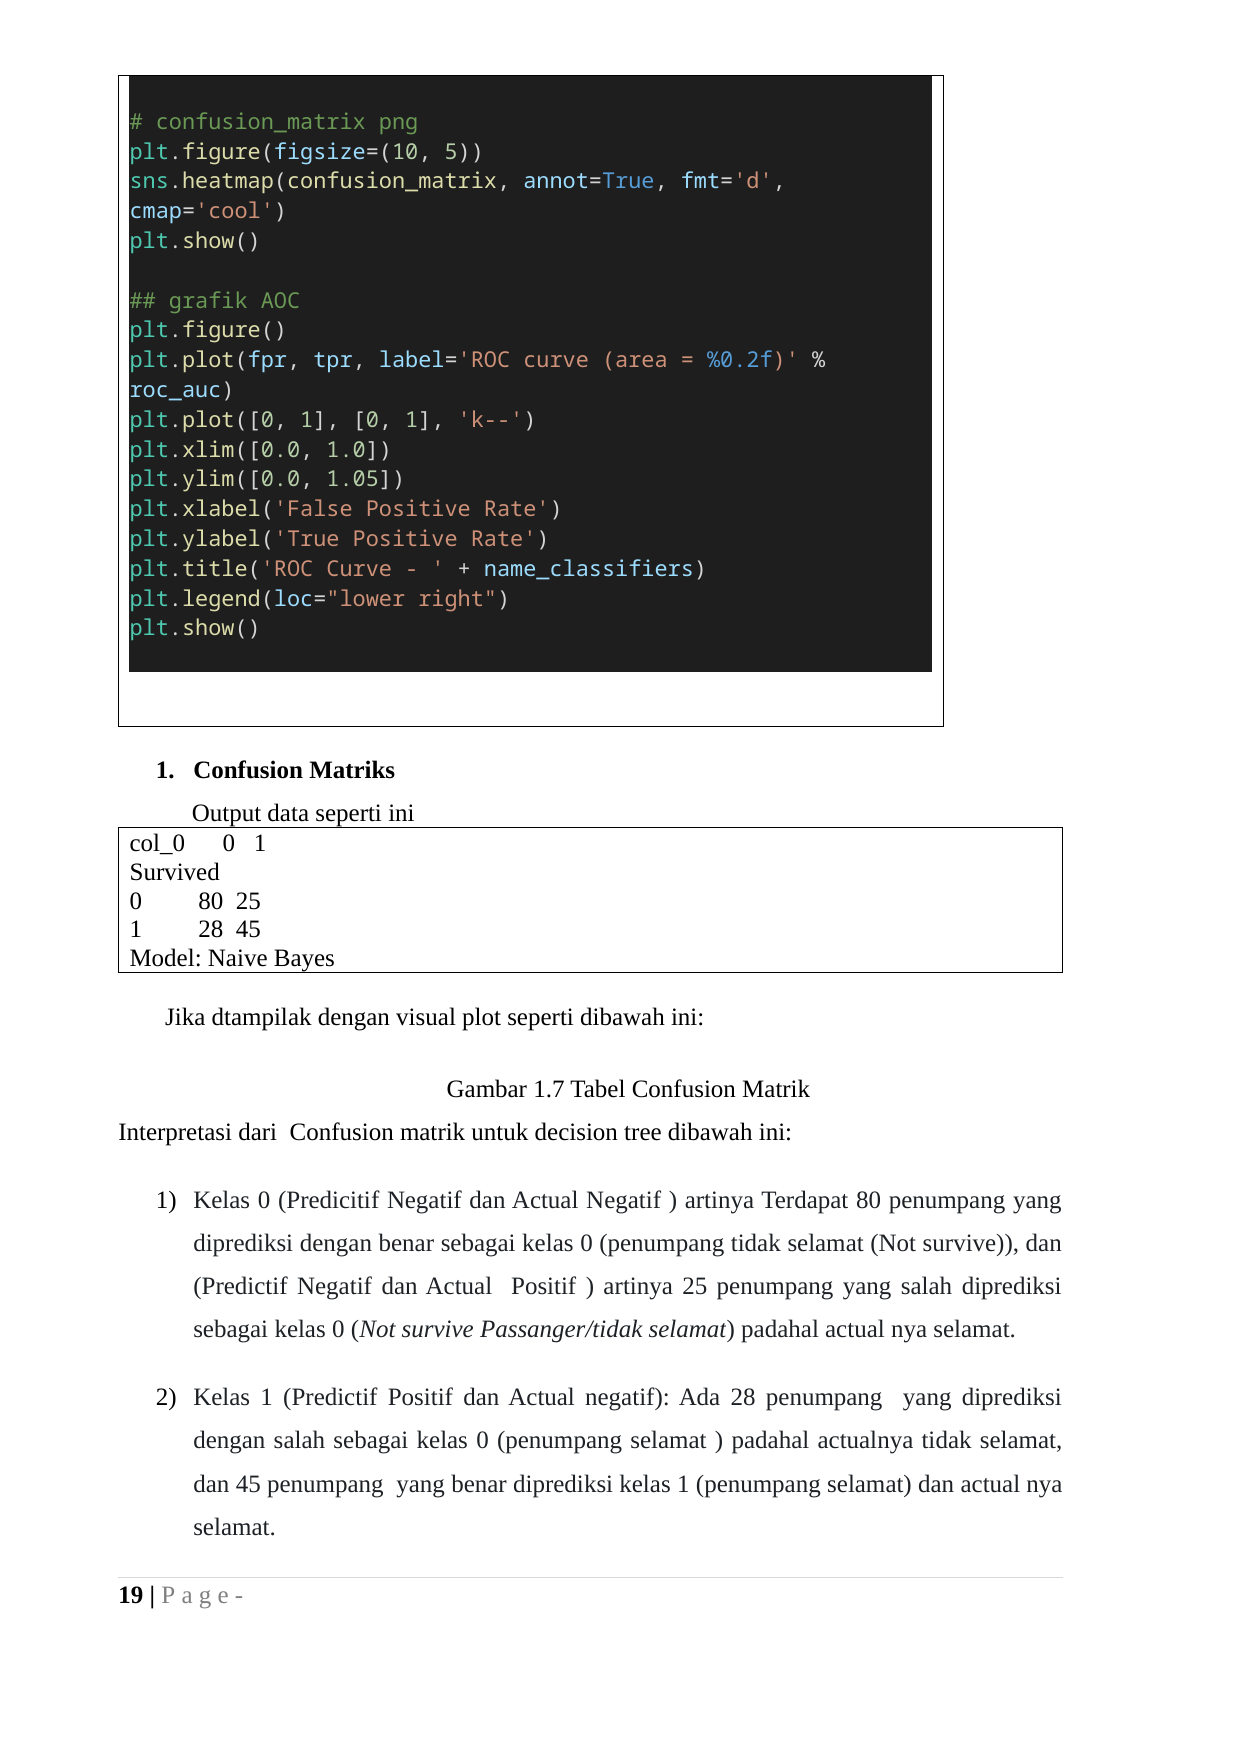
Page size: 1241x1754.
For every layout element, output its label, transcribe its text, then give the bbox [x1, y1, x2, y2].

list Kelas 1 (Predictif Positif dan Actual negatif): Ada 28 penumpang yang diprediksi dengan salah sebagai kelas 0 (penumpang selamat ) padahal actualnya tidak selamat, dan 45 penumpang yang benar diprediksi kelas 1 (penumpang selamat) dan actual nya selamat. [156, 1382, 1063, 1541]
list Kelas 0 (Predicitif Negatif dan Actual Negatif ) artinya Terdapat 80 penumpang yang diprediksi dengan benar sebagai kelas 0 (penumpang tidak selamat (Not survive)), dan (Predictif Negatif dan Actual Positif ) artinya 25 penumpang yang salah diprediksi sebagai kelas 0 (Not survive Passanger/tidak selamat) padahal actual nya selamat. [156, 1185, 1063, 1343]
list Jika dtampilak dengan visual plot seperti dibawah ini: [165, 1002, 1063, 1031]
table_header col_0 0 1 Survived 0 80 25 1 28 45 Model: Naive Bayes [119, 828, 1062, 972]
text Interpretasi dari Confusion matrik untuk decision tree dibawah ini: [118, 1117, 1063, 1146]
list Confusion Matriks [156, 755, 1063, 784]
list Gambar 1.7 Tabel Confusion Matrik [193, 1074, 1063, 1102]
text Output data seperti ini [118, 798, 1063, 827]
table_header import pandas as pd import matplotlib.pyplot as plt import seaborn as sns from sklearn.model_selection import train_test_split from sklearn.metrics import confusion_matrix, accuracy_score, f1_score, precision_score, recall_score, roc_auc_score, roc_curve, log_loss, matthews_corrcoef from sklearn.naive_bayes import GaussianNB train_data = pd.read_csv('train.csv') # test_data = pd.read_csv('test.csv') # print(df.head()) # menangani data age def impute_train_age(cols): Age = cols.iloc[0] Pclass = cols.iloc[1] if pd.isnull(Age): if Pclass == 1: return 37 elif Pclass == 2: return 29 else: return 24 else: return Age train_data['Age'] = train_data[['Age','Pclass']].apply(impute_train_age,axis=1) train_data.drop(['Cabin'],axis=1,inplace=True) train_data.dropna(inplace=True) train_data = pd.get_dummies(train_data, columns = ['Sex'], drop_first=True) train_data = pd.get_dummies(train_data,columns=['Embarked'],drop_first= True) train_data.drop(['Name','Ticket','PassengerId'],axis=1,inplace=True) X = train_data.drop(['Survived'],axis = 1) y = train_data['Survived'] X_train, X_test, y_train, y_test = train_test_split(X, y, test_size=0.2,random_state=0) classifier = GaussianNB() classifier.fit(X_train, y_train) y_pred = classifier.predict(X_test) y_proba = classifier.predict_proba(X_test) confusion_matrix = confusion_matrix(y_test,y_pred) # print(confusion_matrix) confusion_matrix_prob =pd.crosstab(y_test,y_pred) ca = accuracy_score(y_test, y_pred) f1 = f1_score(y_test, y_pred, average='weighted') precision = precision_score(y_test, y_pred, average='weighted', zero_division=1) # Menangani kasus pembagian dengan nol recall = recall_score(y_test, y_pred, average='weighted') specificity = recall_score(y_test, y_pred, average='weighted') logloss = log_loss(y_test, y_proba) mcc = matthews_corrcoef(y_test, y_pred) name_classifiers = "Naive Bayes" # mencari nilai kurva roc fpr, tpr, thresholds = roc_curve(y_test, y_proba[:, 1]) plt.plot(fpr, tpr, label=name_classifiers) roc_auc = roc_auc_score(y_test, y_proba[:, 1]) # output print(f"Model: {name_classifiers}") print("Confusion Matrix:") print(confusion_matrix) print("Accuracy:", accuracy_score) print("f1:",f1) print("precision:", precision) print("recall:", recall) print("specificity:", specificity) print("logloss:", logloss) print("mcc:", mcc) print("auroc:", roc_auc) # confusion_matrix png plt.figure(figsize=(10, 5)) sns.heatmap(confusion_matrix, annot=True, fmt='d', cmap='cool') plt.show() ## grafik AOC plt.figure() plt.plot(fpr, tpr, label='ROC curve (area = %0.2f)' % roc_auc) plt.plot([0, 1], [0, 1], 'k--') plt.xlim([0.0, 1.0]) plt.ylim([0.0, 1.05]) plt.xlabel('False Positive Rate') plt.ylabel('True Positive Rate') plt.title('ROC Curve - ' + name_classifiers) plt.legend(loc="lower right") plt.show() [119, 76, 943, 726]
